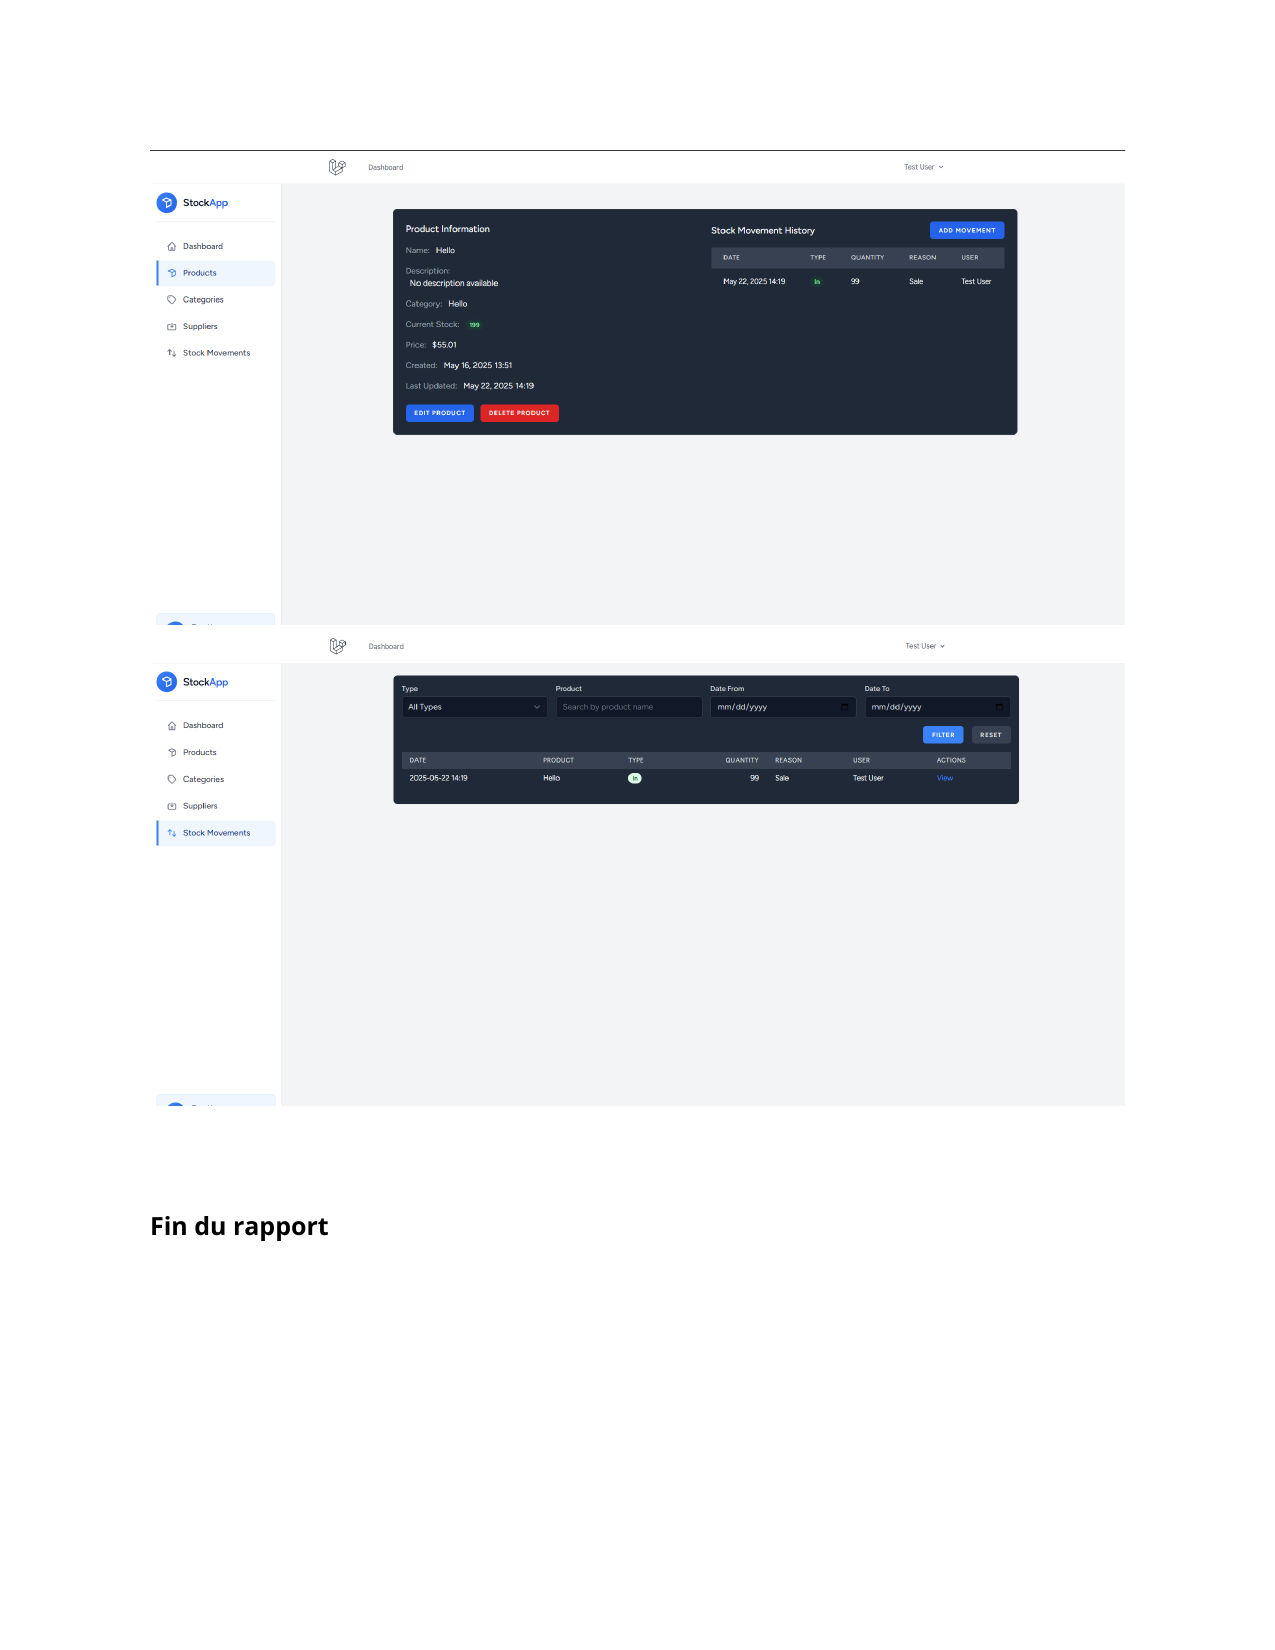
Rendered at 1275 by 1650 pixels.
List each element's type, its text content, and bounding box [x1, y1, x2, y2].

text Fin du rapport [150, 1209, 1125, 1243]
